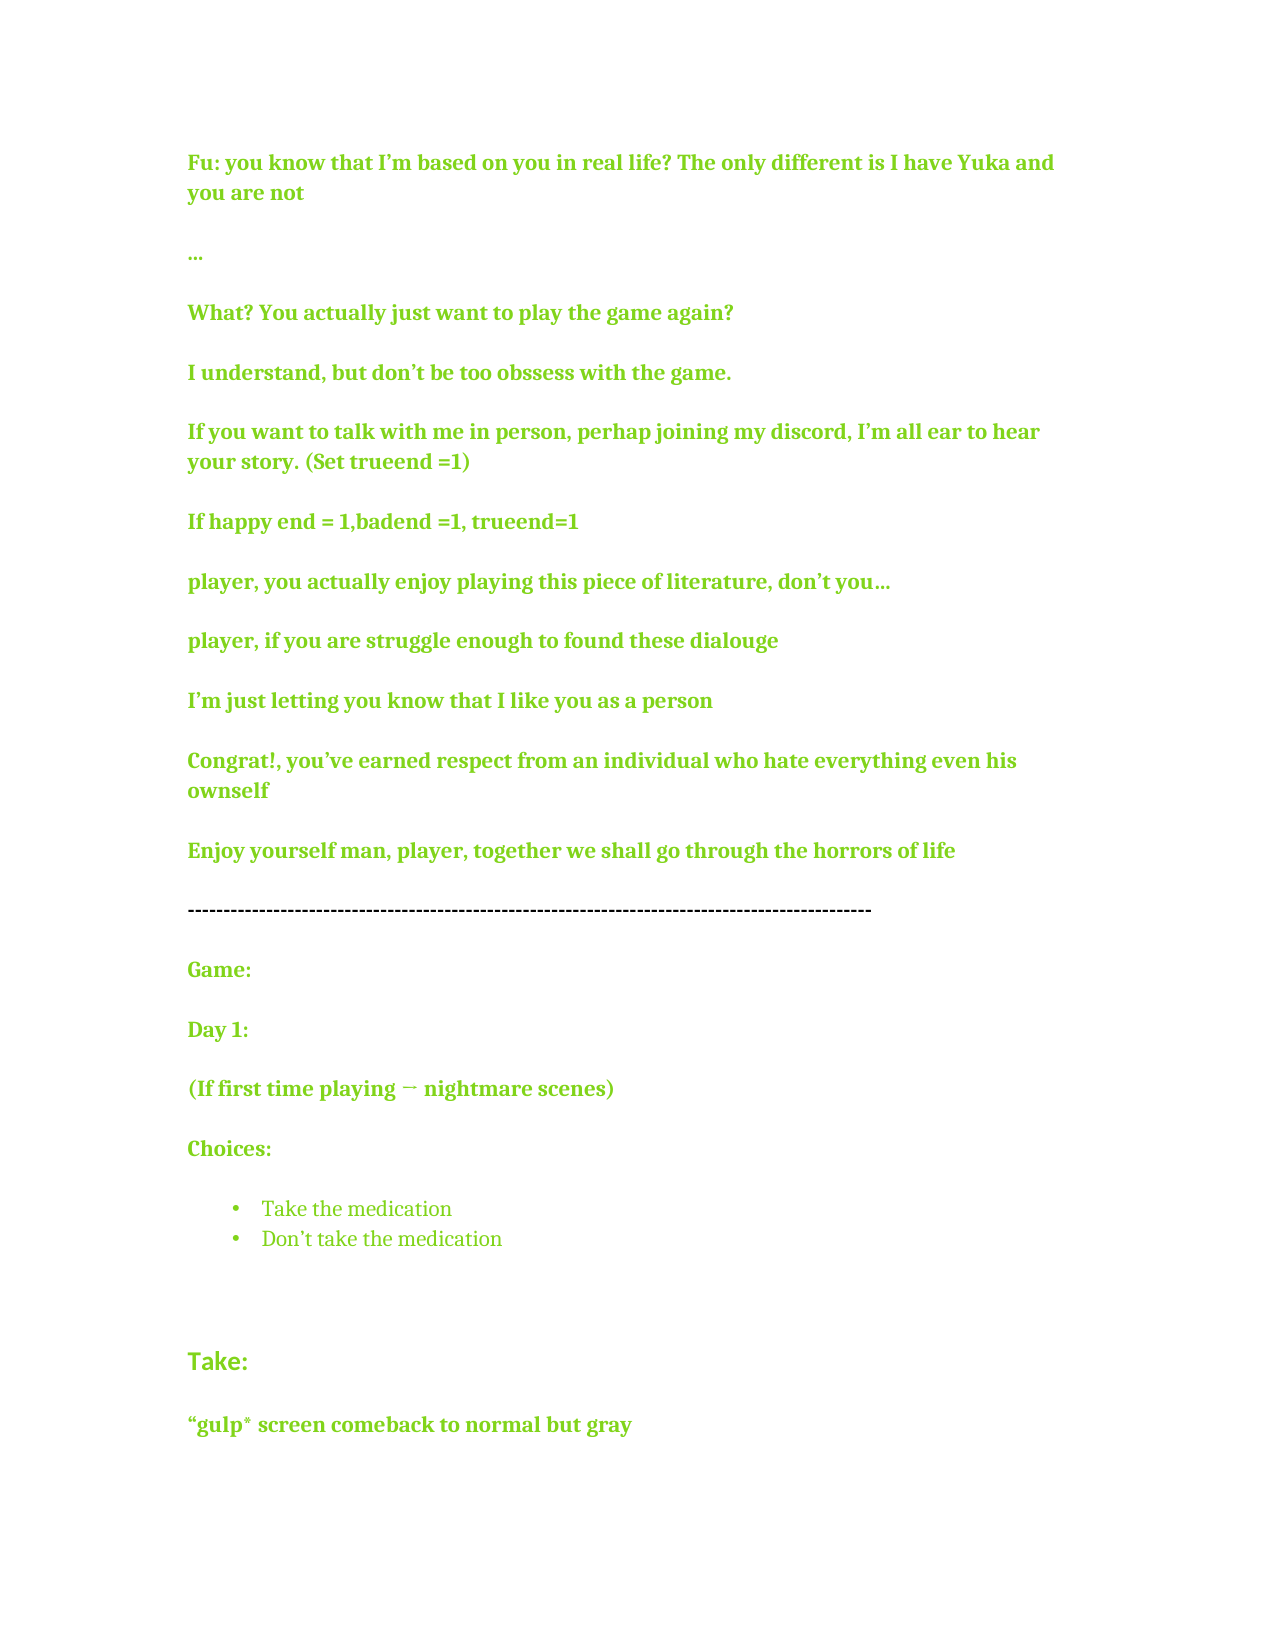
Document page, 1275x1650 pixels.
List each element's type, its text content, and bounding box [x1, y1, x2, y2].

text player, you actually enjoy playing this piece of literature, don’t you… [187, 568, 1087, 595]
text If happy end = 1,badend =1, trueend=1 [187, 509, 1087, 535]
text I’m just letting you know that I like you as a person [187, 688, 1087, 714]
text Day 1: [187, 1017, 1087, 1043]
list Take the medication [232, 1196, 1087, 1222]
text “gulp* screen comeback to normal but gray [187, 1412, 1087, 1438]
text (If first time playing → nightmare scenes) [187, 1076, 1087, 1103]
text ... [187, 240, 1087, 266]
text I understand, but don’t be too obssess with the game. [187, 359, 1087, 386]
text Game: [187, 957, 1087, 983]
text player, if you are struggle enough to found these dialouge [187, 628, 1087, 654]
text Congrat!, you’ve earned respect from an individual who hate everything even his ownself [187, 748, 1087, 804]
text Fu: you know that I’m based on you in real life? The only different is I have Yuka and you are not [187, 150, 1087, 207]
text What? You actually just want to play the game again? [187, 299, 1087, 326]
text Enjoy yourself man, player, together we shall go through the horrors of life [187, 837, 1087, 864]
subtitle Take: [187, 1344, 1087, 1377]
text ------------------------------------------------------------------------------------------------ [187, 897, 1087, 923]
text If you want to talk with me in person, perhap joining my discord, I’m all ear to hear your story. (Set trueend =1) [187, 419, 1087, 476]
list Don’t take the medication [232, 1226, 1087, 1252]
text Choices: [187, 1136, 1087, 1162]
